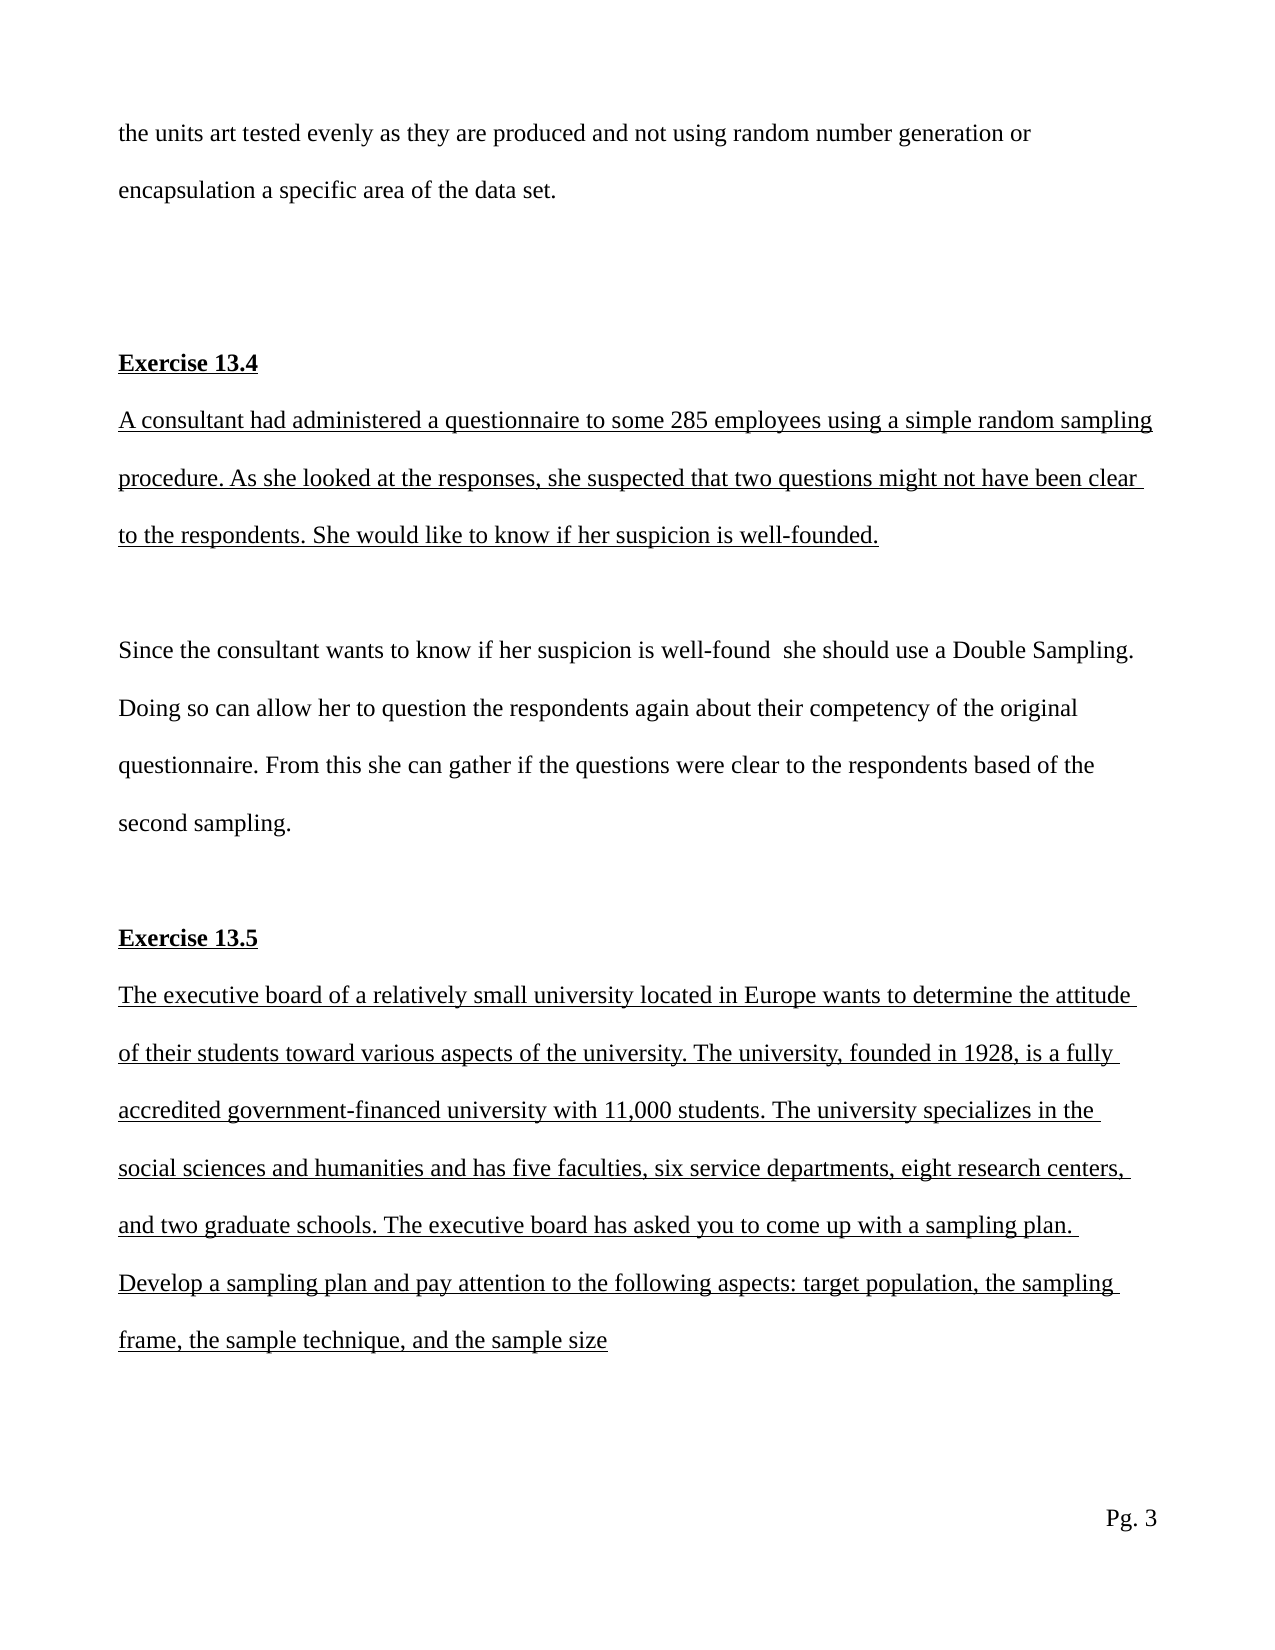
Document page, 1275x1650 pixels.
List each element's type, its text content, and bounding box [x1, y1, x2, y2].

text Exercise 13.5 [118, 923, 1157, 952]
text Since the consultant wants to know if her suspicion is well-found she should use a Double Sampling. Doing so can allow her to question the respondents again about their competency of the original questionnaire. From this she can gather if the questions were clear to the respondents based of the second sampling. [118, 636, 1157, 837]
text A consultant had administered a questionnaire to some 285 employees using a simple random sampling procedure. As she looked at the responses, she suspected that two questions might not have been clear to the respondents. She would like to know if her suspicion is well-founded. [118, 406, 1157, 549]
text the units art tested evenly as they are produced and not using random number generation or encapsulation a specific area of the data set. [118, 118, 1157, 204]
text Exercise 13.4 [118, 348, 1157, 377]
text The executive board of a relatively small university located in Europe wants to determine the attitude of their students toward various aspects of the university. The university, founded in 1928, is a fully accredited government-financed university with 11,000 students. The university specializes in the social sciences and humanities and has five faculties, six service departments, eight research centers, and two graduate schools. The executive board has asked you to come up with a sampling plan. Develop a sampling plan and pay attention to the following aspects: target population, the sampling frame, the sample technique, and the sample size [118, 981, 1157, 1354]
